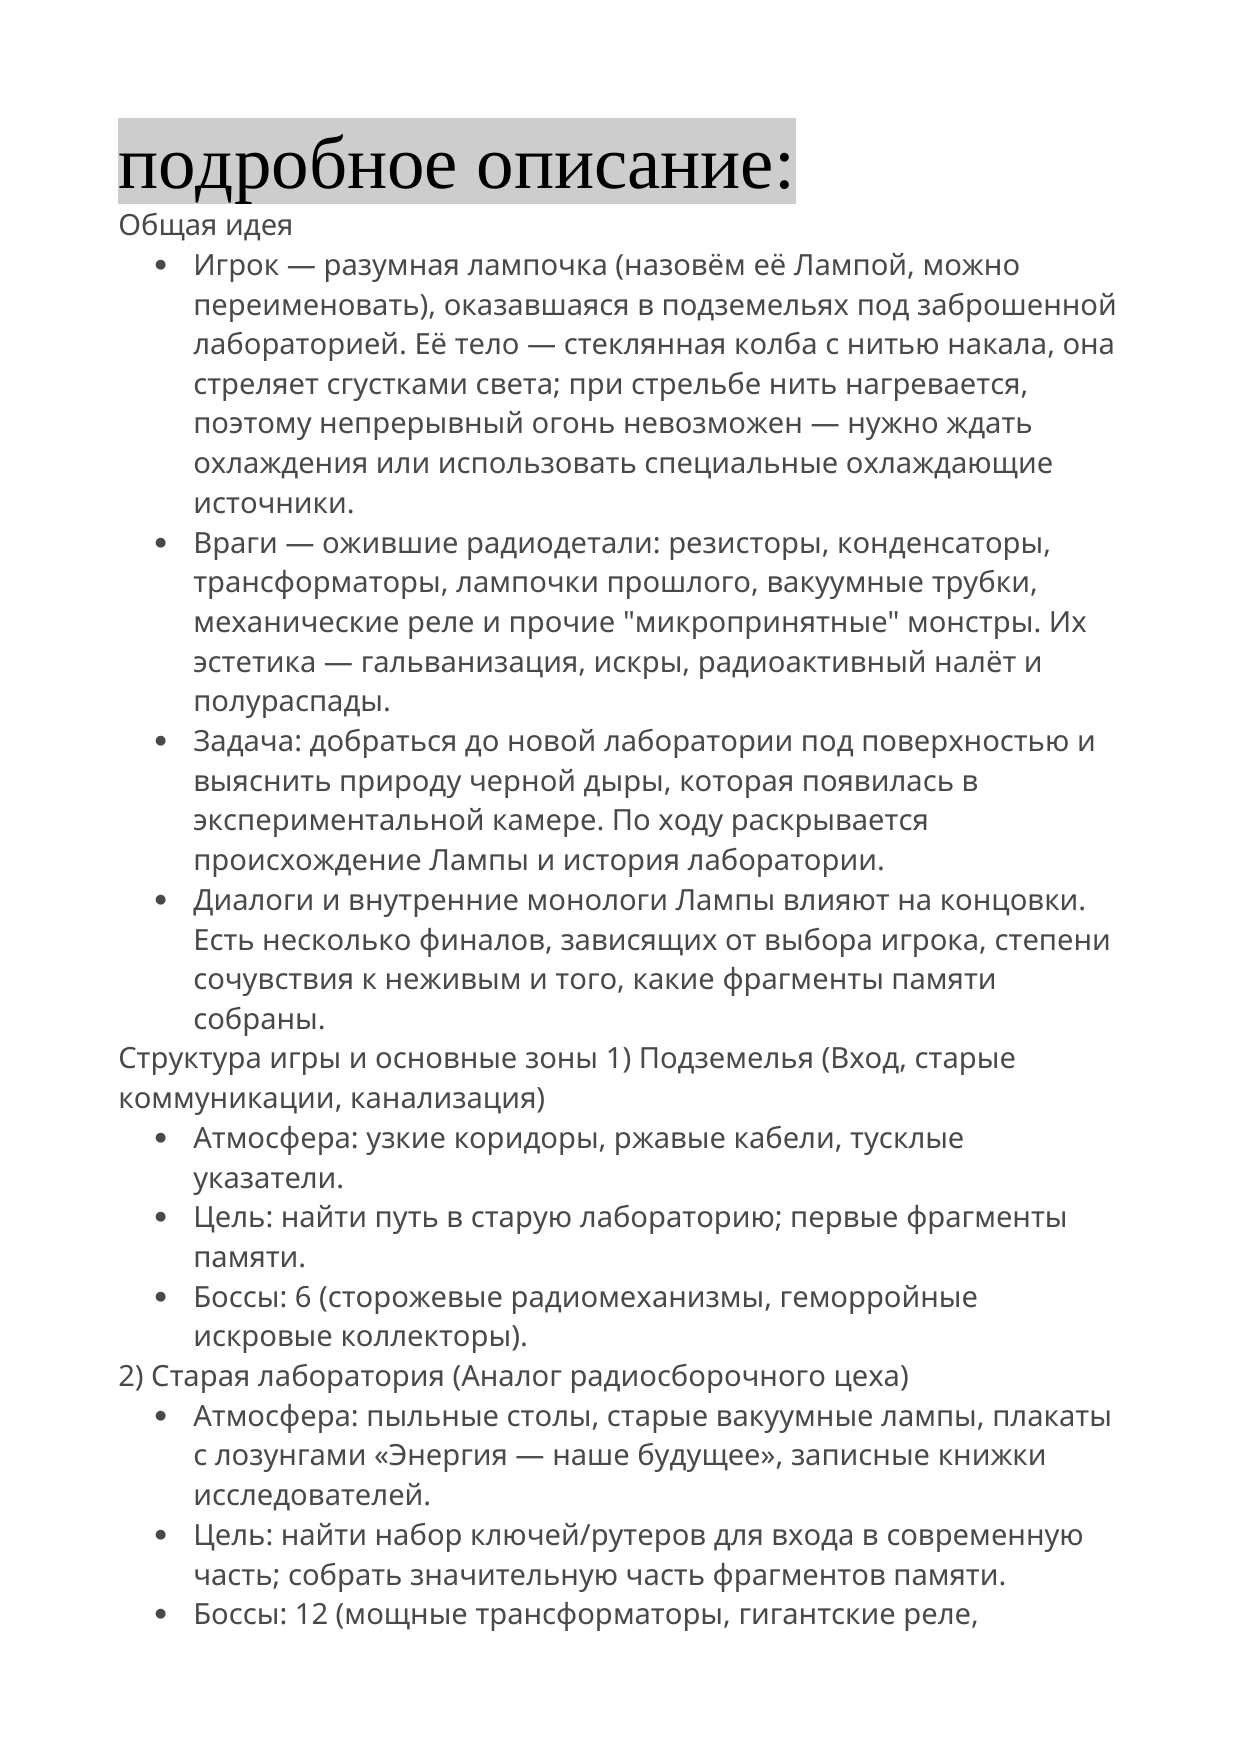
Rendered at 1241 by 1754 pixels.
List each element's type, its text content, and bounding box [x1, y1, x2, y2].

text подробное описание: [118, 118, 1122, 204]
text Общая идея [118, 204, 1122, 244]
list Боссы: 6 (сторожевые радиомеханизмы, геморройные искровые коллекторы). [156, 1276, 1122, 1355]
list Атмосфера: узкие коридоры, ржавые кабели, тусклые указатели. [156, 1117, 1122, 1197]
list Боссы: 12 (мощные трансформаторы, гигантские реле, [156, 1593, 1122, 1633]
list Цель: найти путь в старую лабораторию; первые фрагменты памяти. [156, 1197, 1122, 1276]
text Структура игры и основные зоны 1) Подземелья (Вход, старые коммуникации, канализация) [118, 1038, 1122, 1117]
list Цель: найти набор ключей/рутеров для входа в современную часть; собрать значительную часть фрагментов памяти. [156, 1514, 1122, 1593]
list Диалоги и внутренние монологи Лампы влияют на концовки. Есть несколько финалов, зависящих от выбора игрока, степени сочувствия к неживым и того, какие фрагменты памяти собраны. [156, 879, 1122, 1038]
text 2) Старая лаборатория (Аналог радиосборочного цеха) [118, 1355, 1122, 1395]
list Враги — ожившие радиодетали: резисторы, конденсаторы, трансформаторы, лампочки прошлого, вакуумные трубки, механические реле и прочие "микропринятные" монстры. Их эстетика — гальванизация, искры, радиоактивный налёт и полураспады. [156, 522, 1122, 720]
list Атмосфера: пыльные столы, старые вакуумные лампы, плакаты с лозунгами «Энергия — наше будущее», записные книжки исследователей. [156, 1395, 1122, 1514]
list Игрок — разумная лампочка (назовём её Лампой, можно переименовать), оказавшаяся в подземельях под заброшенной лабораторией. Её тело — стеклянная колба с нитью накала, она стреляет сгустками света; при стрельбе нить нагревается, поэтому непрерывный огонь невозможен — нужно ждать охлаждения или использовать специальные охлаждающие источники. [156, 244, 1122, 522]
list Задача: добраться до новой лаборатории под поверхностью и выяснить природу черной дыры, которая появилась в экспериментальной камере. По ходу раскрывается происхождение Лампы и история лаборатории. [156, 720, 1122, 879]
